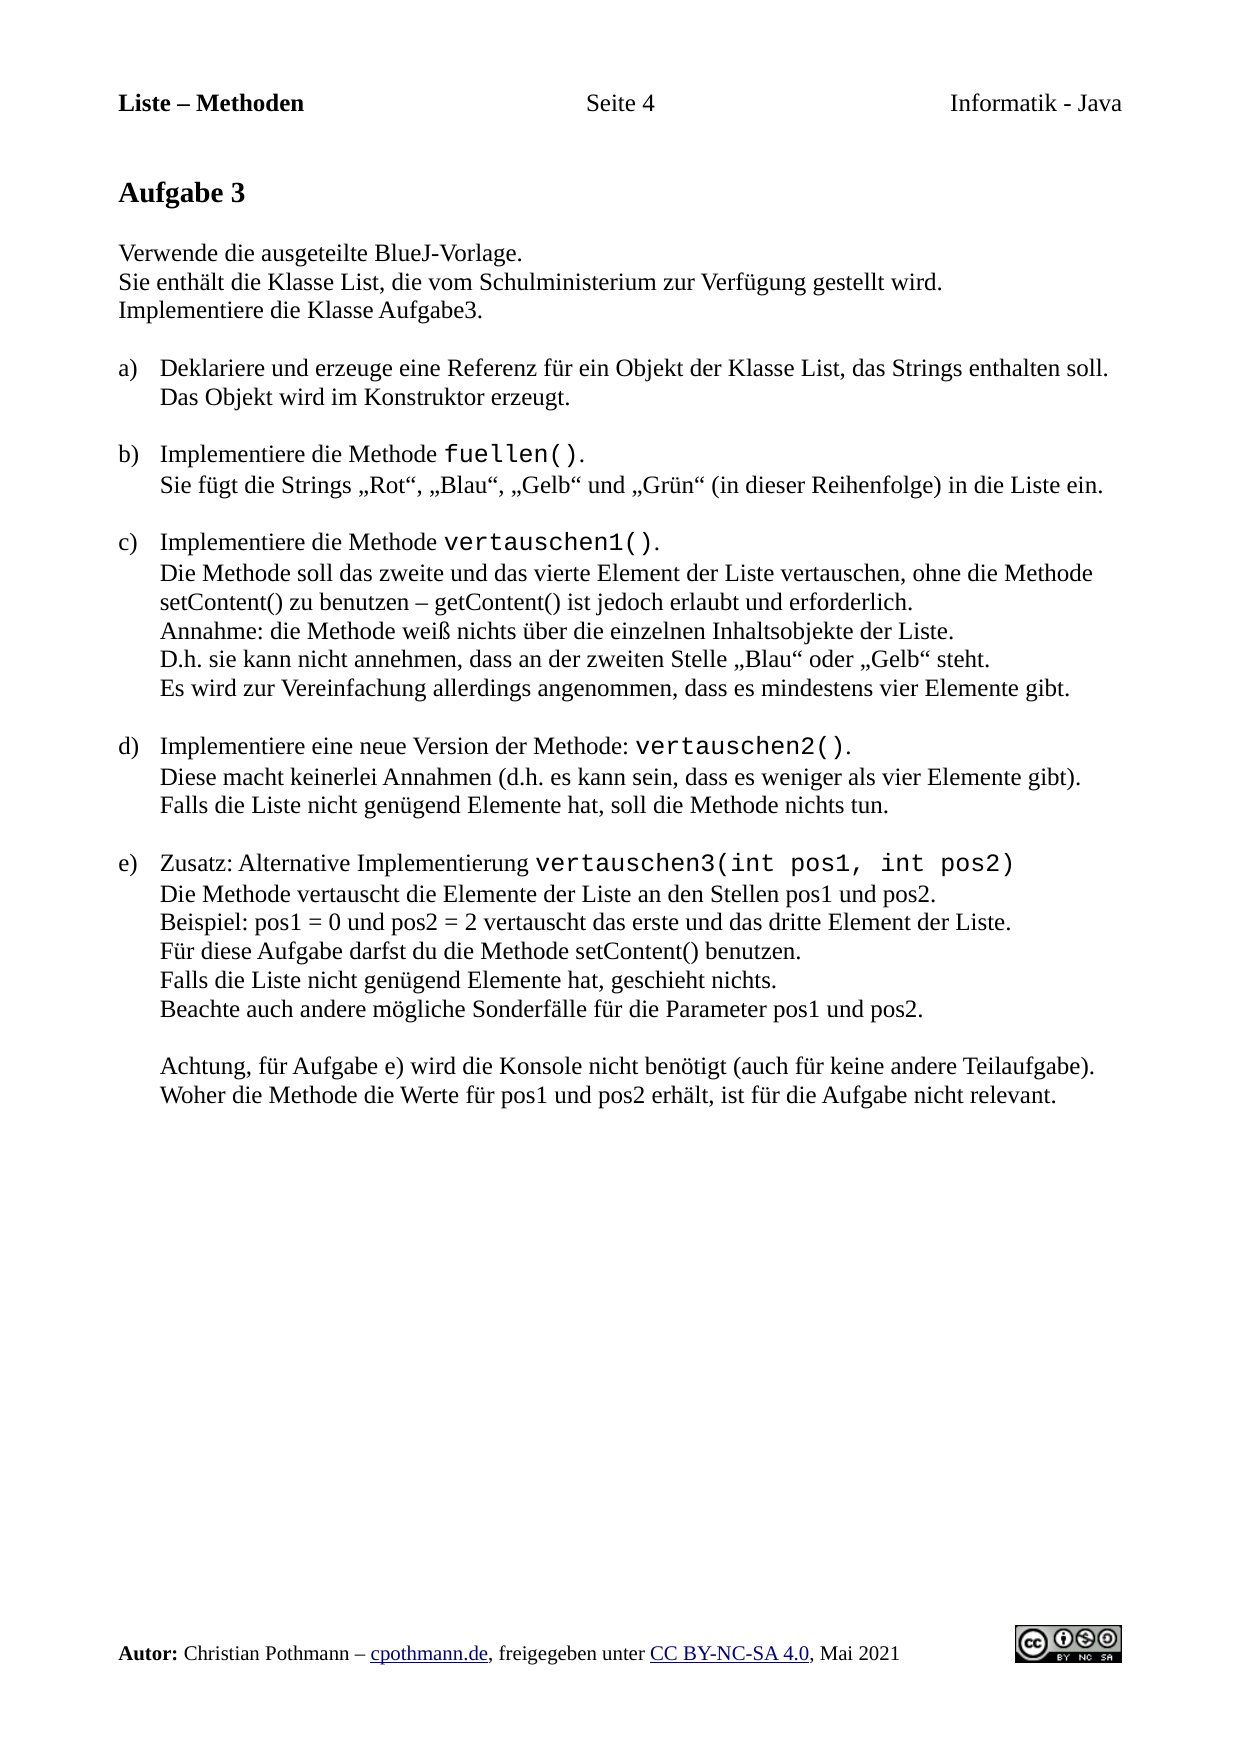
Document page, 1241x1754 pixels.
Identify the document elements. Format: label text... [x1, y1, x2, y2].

text Aufgabe 3 [118, 176, 1122, 209]
list Implementiere die Methode vertauschen1(). Die Methode soll das zweite und das vierte Element der Liste vertauschen, ohne die Methode setContent() zu benutzen – getContent() ist jedoch erlaubt und erforderlich. Annahme: die Methode weiß nichts über die einzelnen Inhaltsobjekte der Liste. D.h. sie kann nicht annehmen, dass an der zweiten Stelle „Blau“ oder „Gelb“ steht. Es wird zur Vereinfachung allerdings angenommen, dass es mindestens vier Elemente gibt. [118, 527, 1122, 702]
text Sie enthält die Klasse List, die vom Schulministerium zur Verfügung gestellt wird. [118, 267, 1122, 295]
text Verwende die ausgeteilte BlueJ-Vorlage. [118, 238, 1122, 267]
list Implementiere die Methode fuellen(). Sie fügt die Strings „Rot“, „Blau“, „Gelb“ und „Grün“ (in dieser Reihenfolge) in die Liste ein. [118, 439, 1122, 499]
list Deklariere und erzeuge eine Referenz für ein Objekt der Klasse List, das Strings enthalten soll. Das Objekt wird im Konstruktor erzeugt. [118, 353, 1122, 410]
picture [1015, 1625, 1122, 1663]
list Zusatz: Alternative Implementierung vertauschen3(int pos1, int pos2) Die Methode vertauscht die Elemente der Liste an den Stellen pos1 und pos2. Beispiel: pos1 = 0 und pos2 = 2 vertauscht das erste und das dritte Element der Liste. Für diese Aufgabe darfst du die Methode setContent() benutzen. Falls die Liste nicht genügend Elemente hat, geschieht nichts. Beachte auch andere mögliche Sonderfälle für die Parameter pos1 und pos2. Achtung, für Aufgabe e) wird die Konsole nicht benötigt (auch für keine andere Teilaufgabe). Woher die Methode die Werte für pos1 und pos2 erhält, ist für die Aufgabe nicht relevant. [118, 848, 1122, 1109]
text Implementiere die Klasse Aufgabe3. [118, 295, 1122, 324]
list Implementiere eine neue Version der Methode: vertauschen2(). Diese macht keinerlei Annahmen (d.h. es kann sein, dass es weniger als vier Elemente gibt). Falls die Liste nicht genügend Elemente hat, soll die Methode nichts tun. [118, 731, 1122, 819]
text Autor: Christian Pothmann – cpothmann.de, freigegeben unter CC BY-NC-SA 4.0, Mai 2021 [118, 1641, 1122, 1665]
